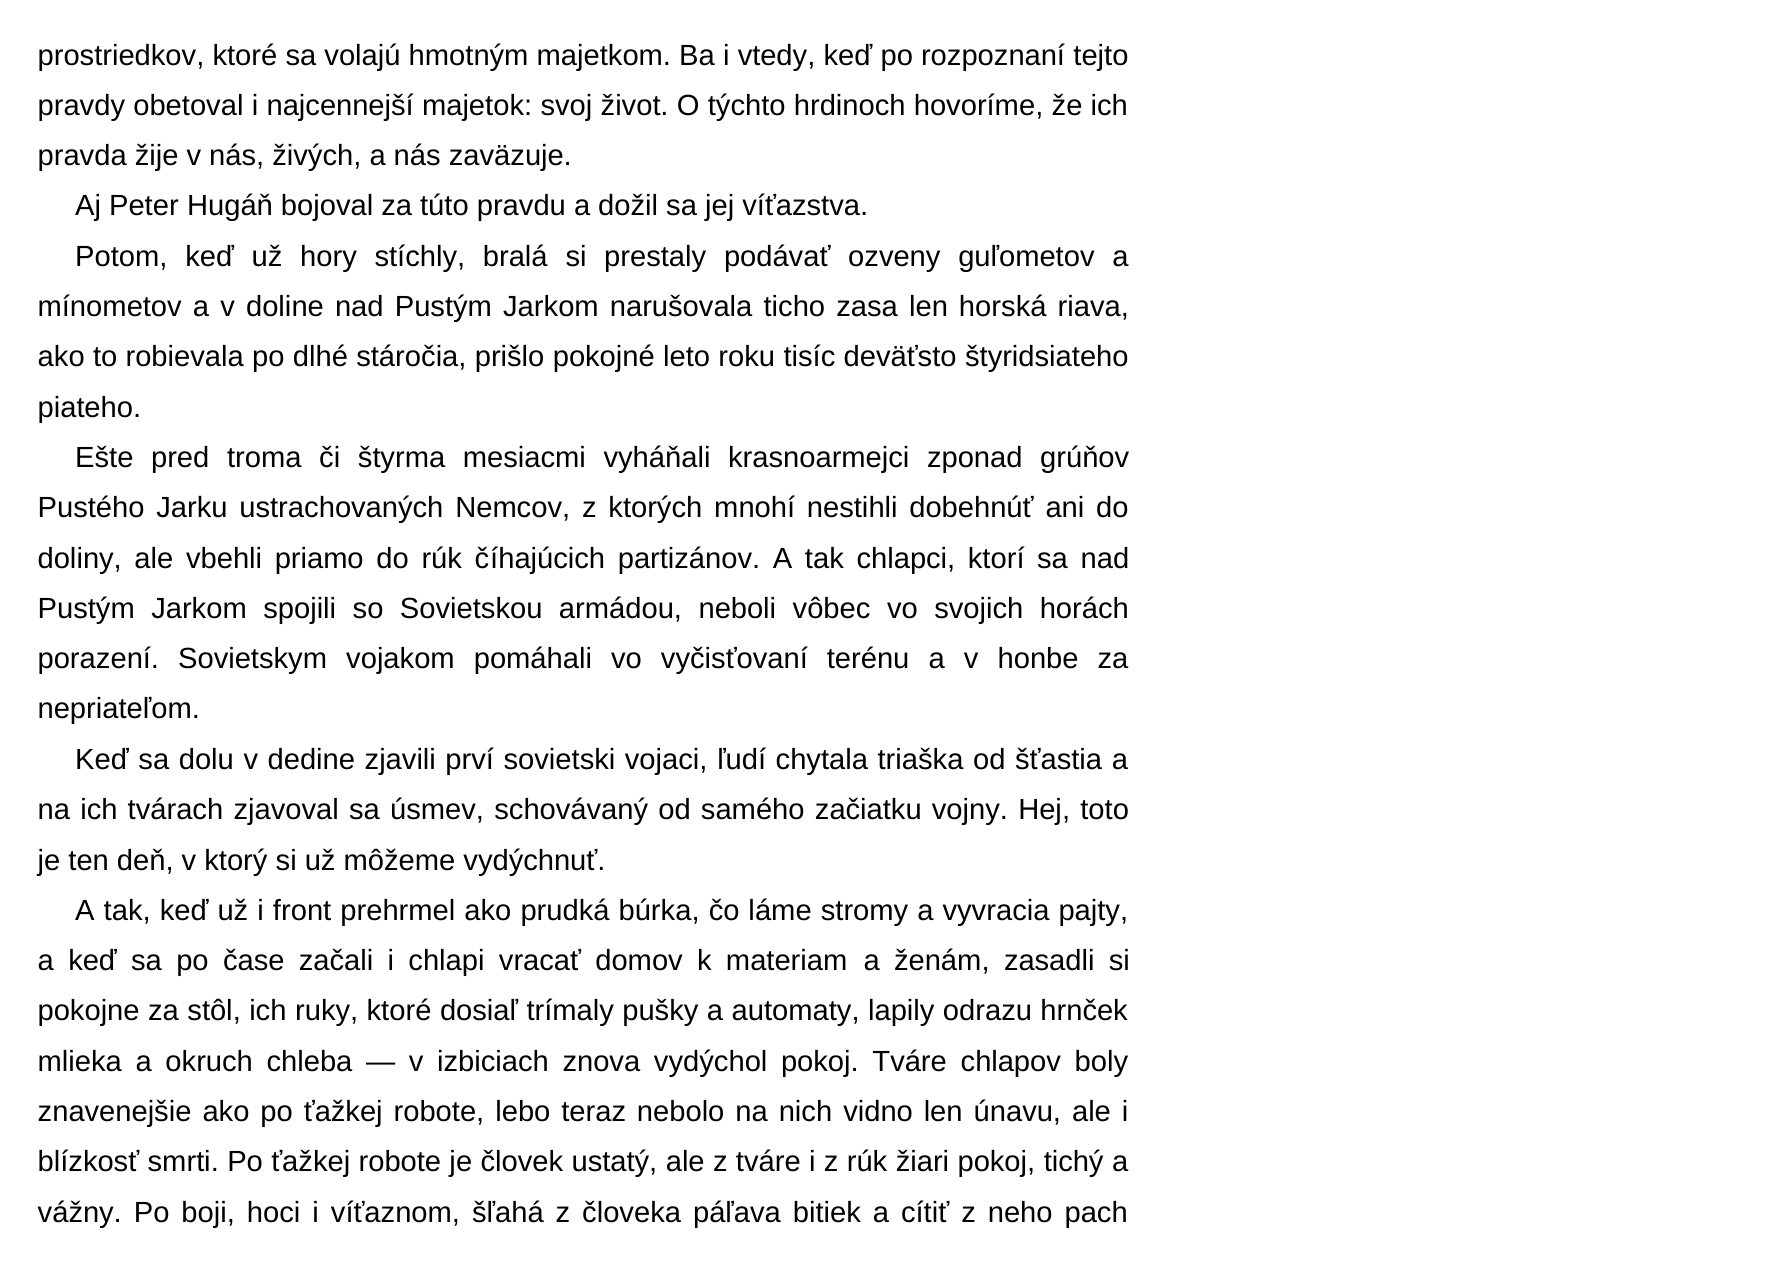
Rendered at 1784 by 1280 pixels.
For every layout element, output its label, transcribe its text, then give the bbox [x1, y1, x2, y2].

text Keď sa dolu v dedine zjavili prví sovietski vojaci, ľudí chytala triaška od šťastia a na ich tvárach zjavoval sa úsmev, schovávaný od samého začiatku vojny. Hej, toto je ten deň, v ktorý si už môžeme vydýchnuť. [37, 742, 1130, 876]
text Ešte pred troma či štyrma mesiacmi vyháňali krasnoarmejci zponad grúňov Pustého Jarku ustrachovaných Nemcov, z ktorých mnohí nestihli dobehnúť ani do doliny, ale vbehli priamo do rúk číhajúcich partizánov. A tak chlapci, ktorí sa nad Pustým Jarkom spojili so Sovietskou armádou, neboli vôbec vo svojich horách porazení. Sovietskym vojakom pomáhali vo vyčisťovaní terénu a v honbe za nepriateľom. [37, 440, 1130, 725]
text A tak, keď už i front prehrmel ako prudká búrka, čo láme stromy a vyvracia pajty, a keď sa po čase začali i chlapi vracať domov k materiam a ženám, zasadli si pokojne za stôl, ich ruky, ktoré dosiaľ trímaly pušky a automaty, lapily odrazu hrnček mlieka a okruch chleba — v izbiciach znova vydýchol pokoj. Tváre chlapov boly znavenejšie ako po ťažkej robote, lebo teraz nebolo na nich vidno len únavu, ale i blízkosť smrti. Po ťažkej robote je človek ustatý, ale z tváre i z rúk žiari pokoj, tichý a vážny. Po boji, hoci i víťaznom, šľahá z človeka páľava bitiek a cítiť z neho pach [37, 893, 1130, 1228]
text prostriedkov, ktoré sa volajú hmotným majetkom. Ba i vtedy, keď po rozpoznaní tejto pravdy obetoval i najcennejší majetok: svoj život. O týchto hrdinoch hovoríme, že ich pravda žije v nás, živých, a nás zaväzuje. [37, 37, 1130, 172]
text Aj Peter Hugáň bojoval za túto pravdu a dožil sa jej víťazstva. [37, 188, 1130, 222]
text Potom, keď už hory stíchly, bralá si prestaly podávať ozveny guľometov a mínometov a v doline nad Pustým Jarkom narušovala ticho zasa len horská riava, ako to robievala po dlhé stáročia, prišlo pokojné leto roku tisíc deväťsto štyridsiateho piateho. [37, 239, 1130, 423]
